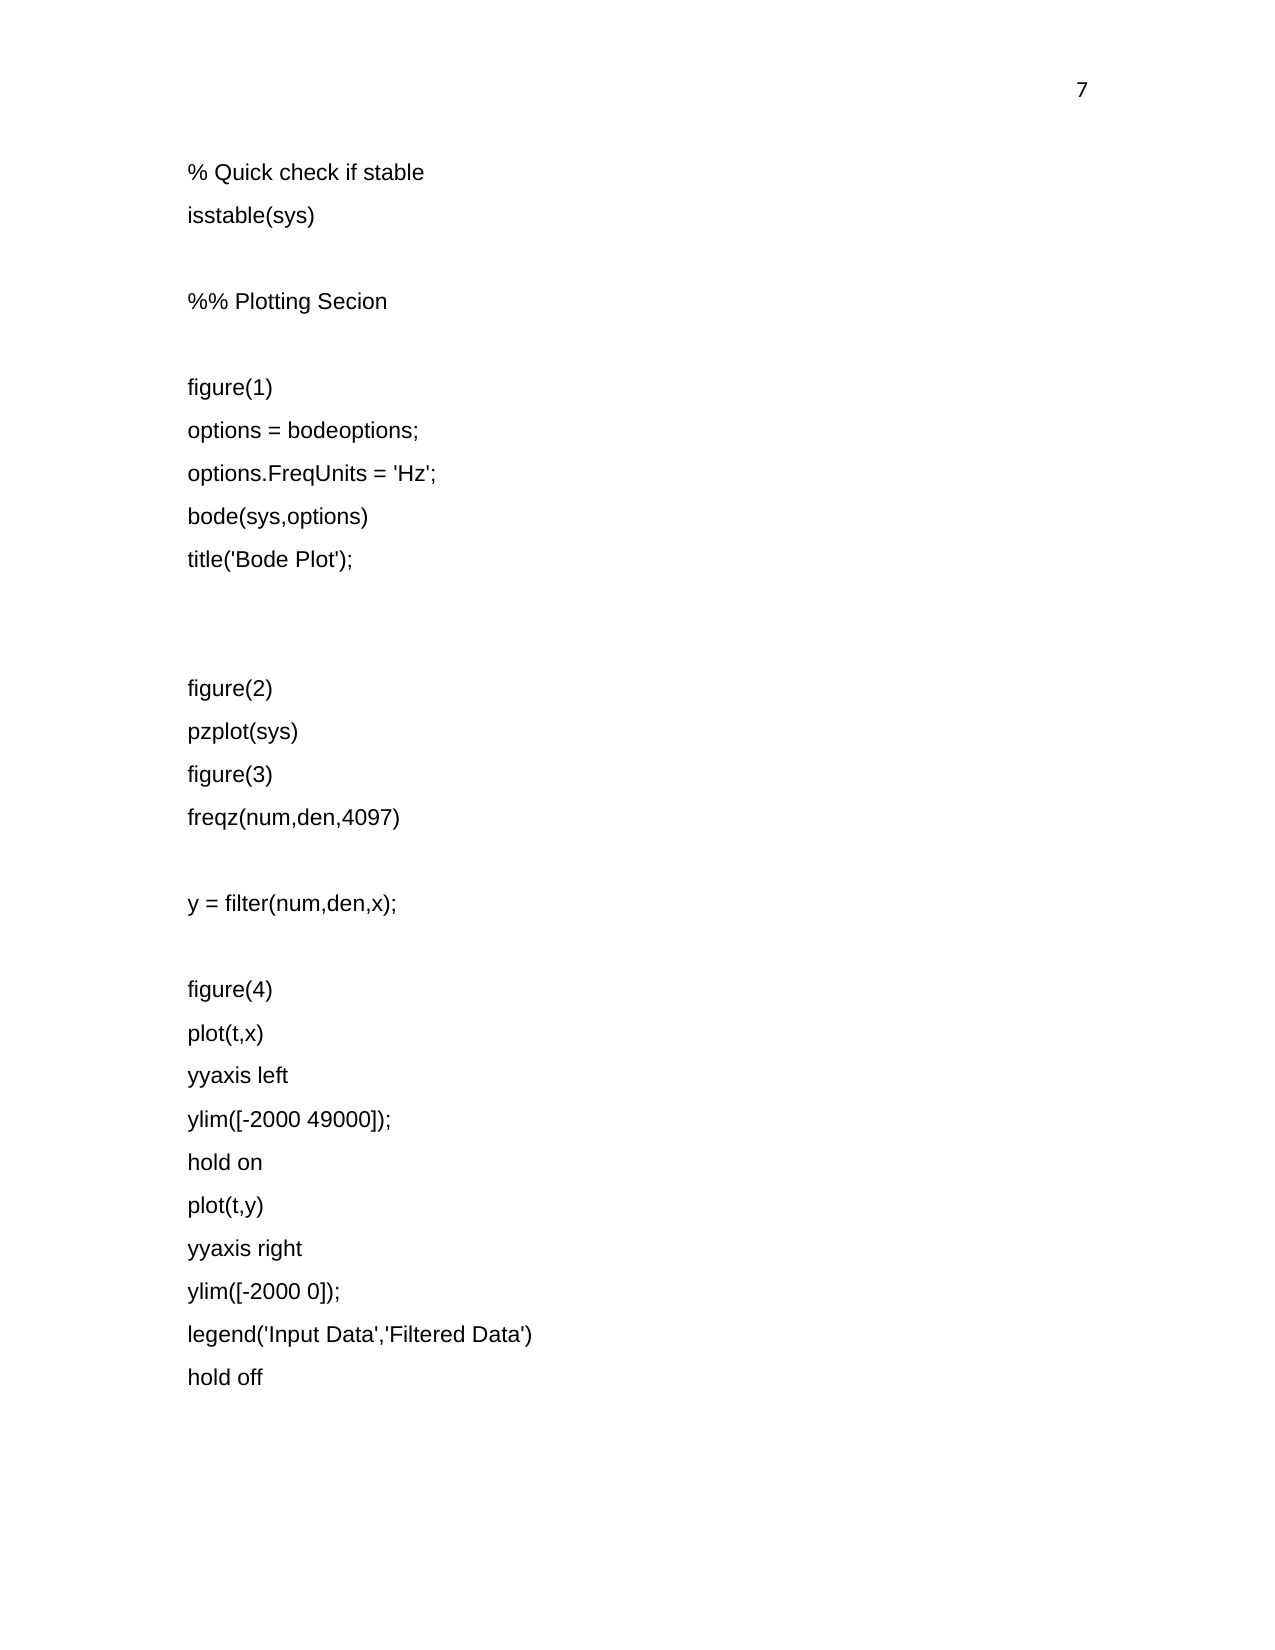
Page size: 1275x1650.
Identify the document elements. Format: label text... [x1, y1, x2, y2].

text pzplot(sys) [187, 718, 1087, 745]
text options.FreqUnits = 'Hz'; [187, 460, 1087, 487]
text yyaxis left [187, 1062, 1087, 1089]
text plot(t,y) [187, 1192, 1087, 1218]
text figure(3) [187, 761, 1087, 788]
text freqz(num,den,4097) [187, 804, 1087, 831]
text title('Bode Plot'); [187, 546, 1087, 573]
text options = bodeoptions; [187, 417, 1087, 443]
text % Quick check if stable [187, 159, 1087, 185]
text bode(sys,options) [187, 503, 1087, 529]
text y = filter(num,den,x); [187, 890, 1087, 917]
text isstable(sys) [187, 202, 1087, 228]
text hold off [187, 1364, 1087, 1390]
text %% Plotting Secion [187, 288, 1087, 314]
text yyaxis right [187, 1234, 1087, 1261]
text hold on [187, 1148, 1087, 1175]
text ylim([-2000 49000]); [187, 1106, 1087, 1132]
text figure(1) [187, 374, 1087, 401]
text legend('Input Data','Filtered Data') [187, 1321, 1087, 1347]
text ylim([-2000 0]); [187, 1278, 1087, 1304]
text plot(t,x) [187, 1019, 1087, 1046]
text figure(4) [187, 976, 1087, 1003]
text figure(2) [187, 675, 1087, 702]
